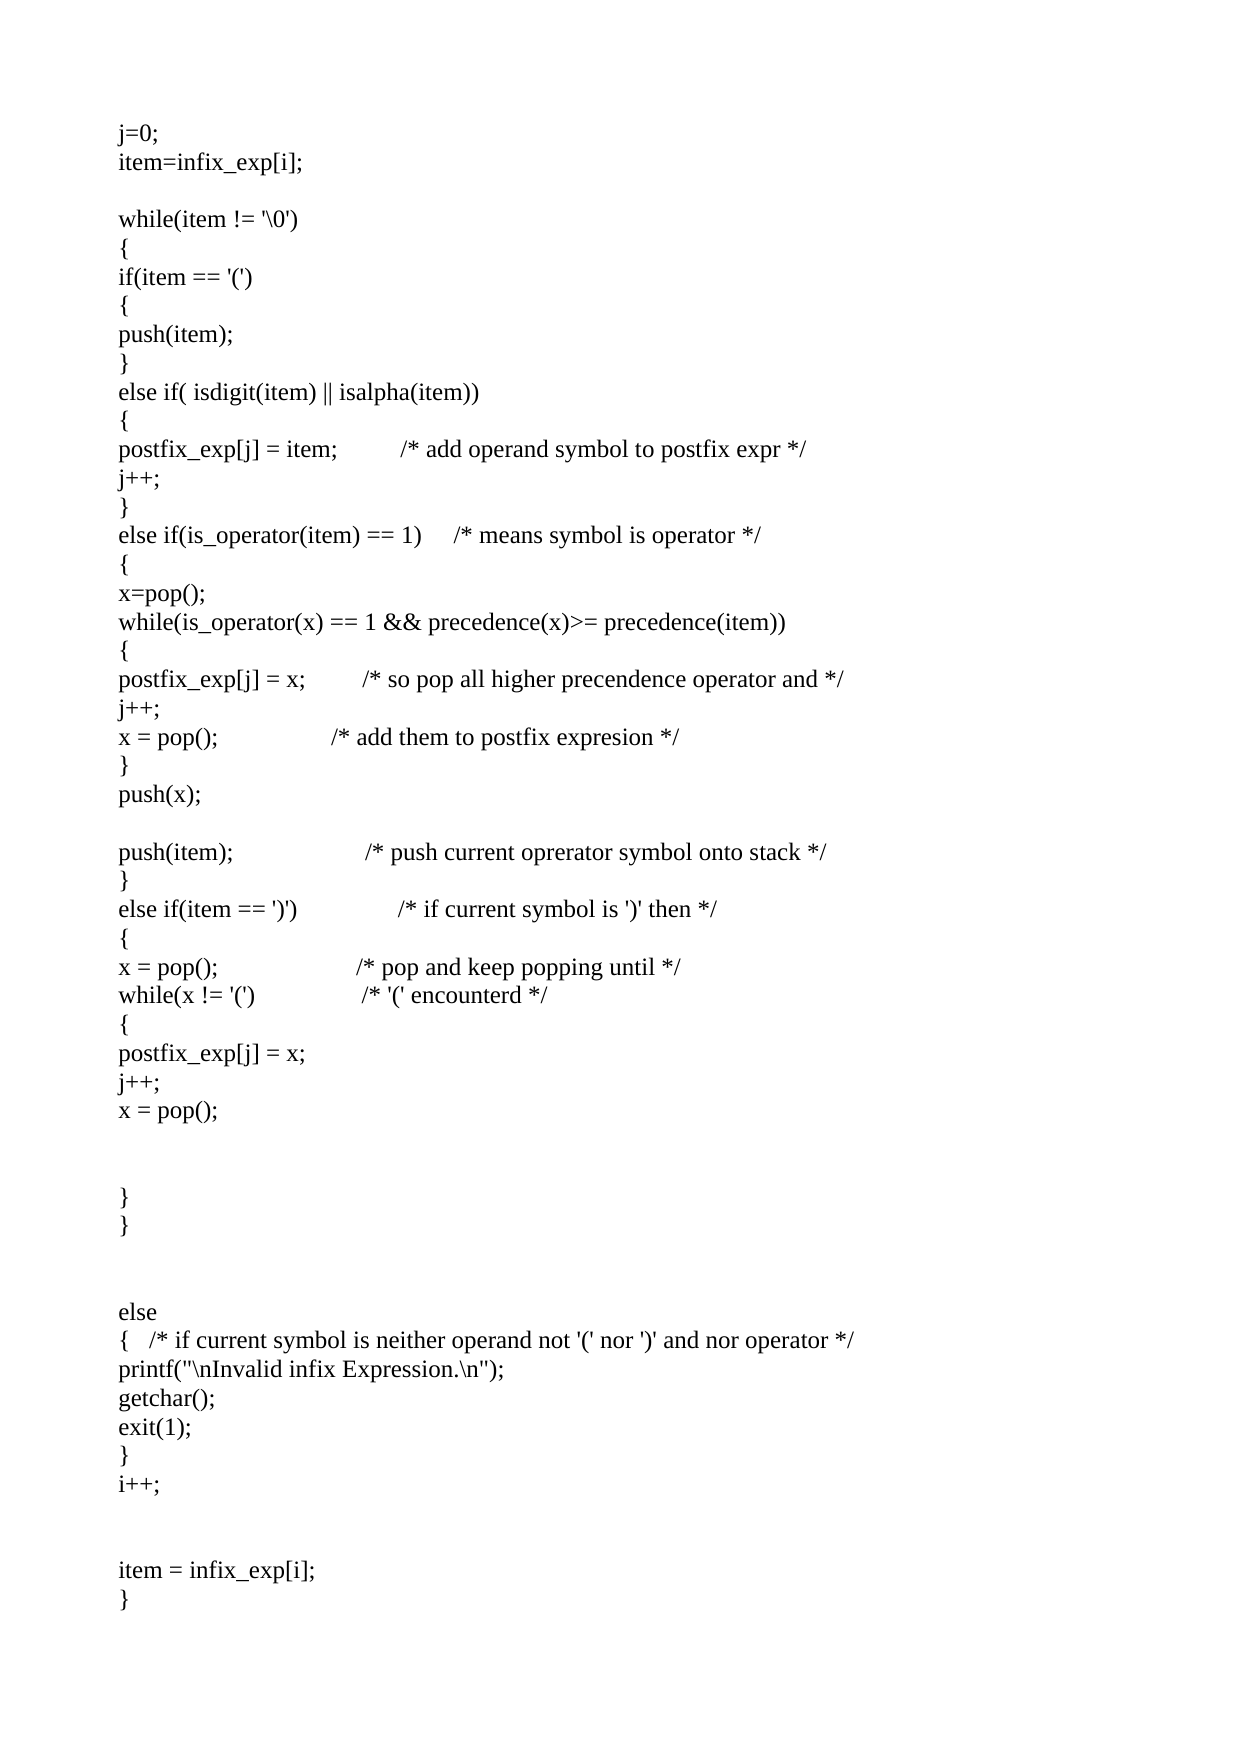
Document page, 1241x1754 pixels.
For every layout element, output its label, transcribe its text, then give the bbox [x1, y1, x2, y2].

text j=0; item=infix_exp[i]; while(item != '\0') { if(item == '(') { push(item); } else if( isdigit(item) || isalpha(item)) { postfix_exp[j] = item; /* add operand symbol to postfix expr */ j++; } else if(is_operator(item) == 1) /* means symbol is operator */ { x=pop(); while(is_operator(x) == 1 && precedence(x)>= precedence(item)) { postfix_exp[j] = x; /* so pop all higher precendence operator and */ j++; x = pop(); /* add them to postfix expresion */ } push(x); push(item); /* push current oprerator symbol onto stack */ } else if(item == ')') /* if current symbol is ')' then */ { x = pop(); /* pop and keep popping until */ while(x != '(') /* '(' encounterd */ { postfix_exp[j] = x; j++; x = pop(); } } else { /* if current symbol is neither operand not '(' nor ')' and nor operator */ printf("\nInvalid infix Expression.\n"); getchar(); exit(1); } i++; item = infix_exp[i]; } [118, 118, 1122, 1613]
